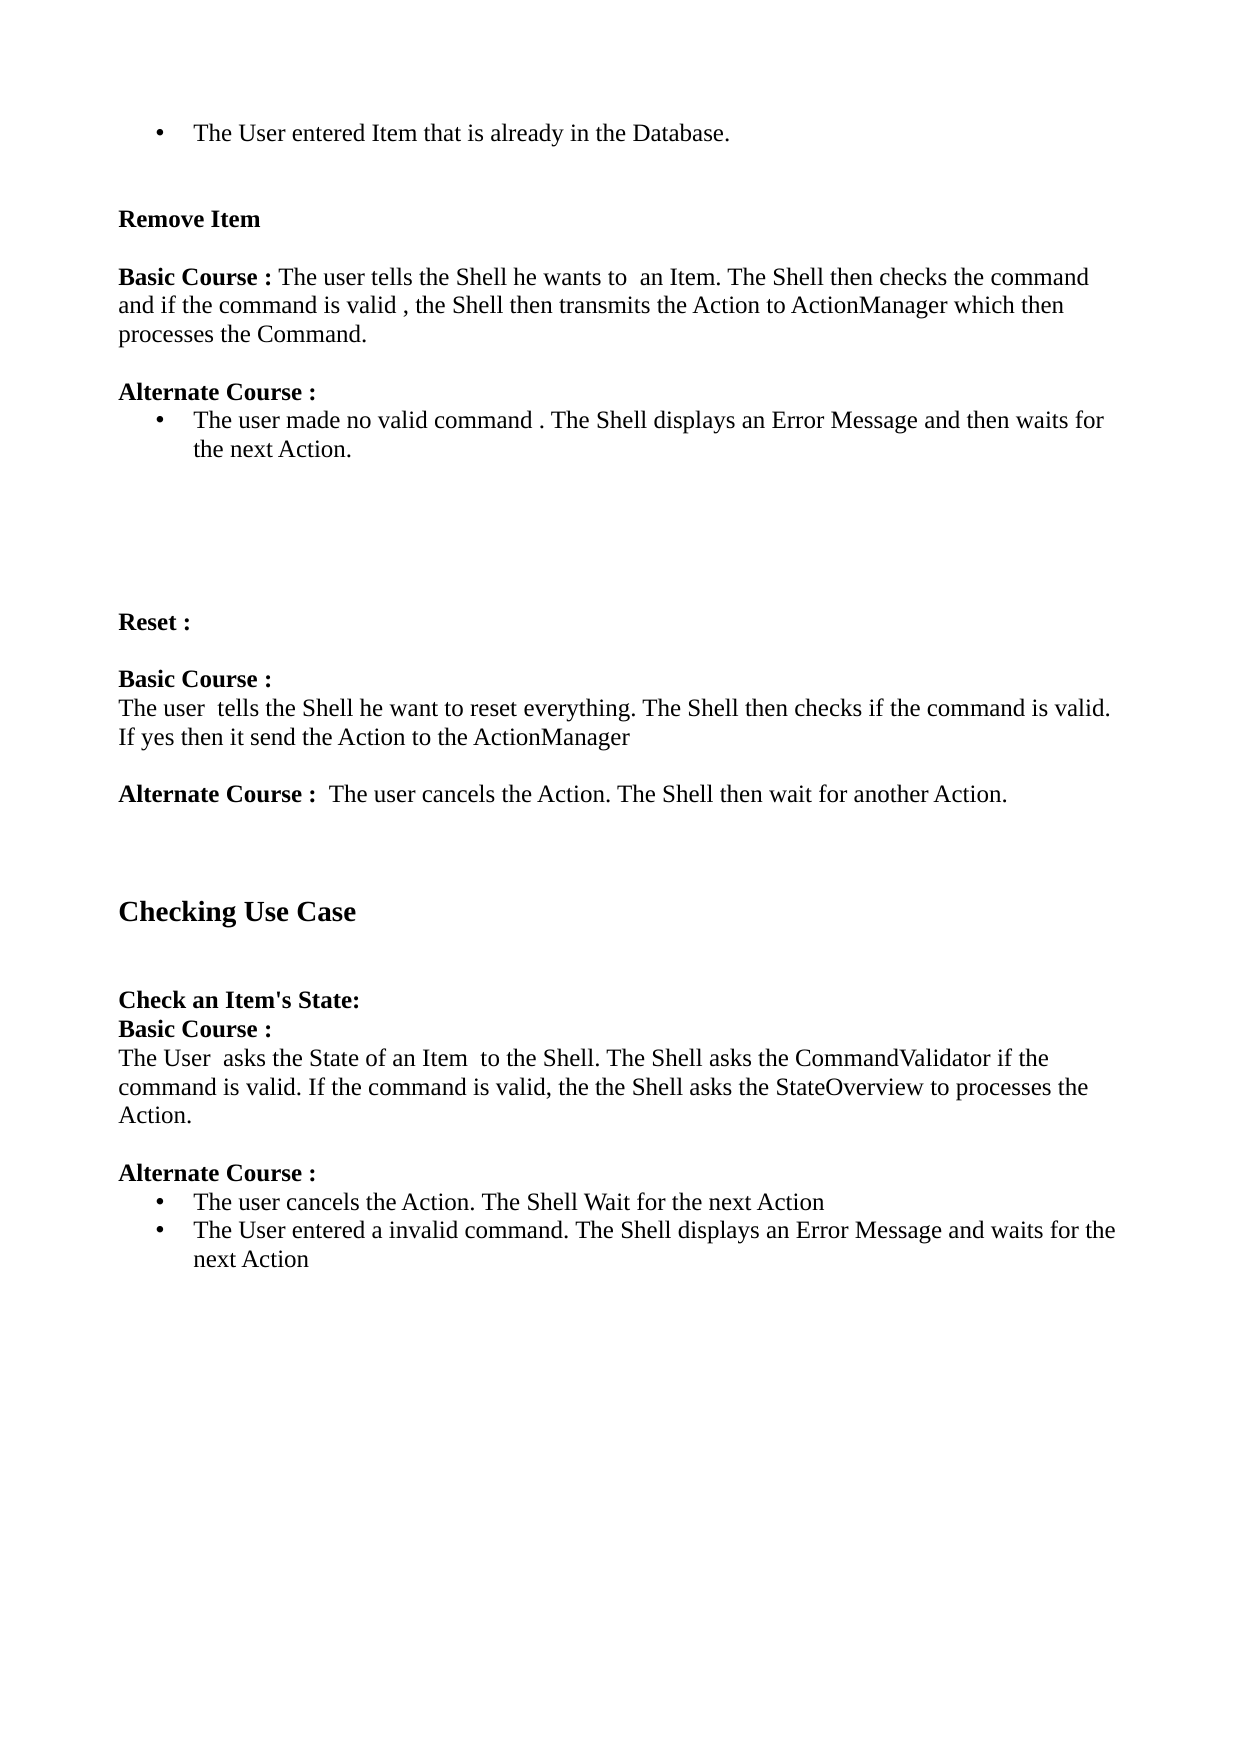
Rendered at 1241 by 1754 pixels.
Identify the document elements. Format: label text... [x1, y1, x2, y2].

text Reset : [118, 607, 1122, 636]
text Alternate Course : [118, 1158, 1122, 1187]
text Check an Item's State: [118, 985, 1122, 1014]
text Alternate Course : [118, 377, 1122, 406]
text Basic Course : [118, 664, 1122, 693]
list The User entered Item that is already in the Database. [156, 118, 1122, 147]
text If yes then it send the Action to the ActionManager [118, 722, 1122, 751]
text Basic Course : [118, 1014, 1122, 1043]
list The user cancels the Action. The Shell Wait for the next Action [156, 1187, 1122, 1215]
list The User entered a invalid command. The Shell displays an Error Message and waits for the next Action [156, 1215, 1122, 1273]
text The User asks the State of an Item to the Shell. The Shell asks the CommandValidator if the command is valid. If the command is valid, the the Shell asks the StateOverview to processes the Action. [118, 1043, 1122, 1129]
text Basic Course : The user tells the Shell he wants to an Item. The Shell then checks the command and if the command is valid , the Shell then transmits the Action to ActionManager which then processes the Command. [118, 262, 1122, 348]
text Checking Use Case [118, 894, 1122, 928]
text The user tells the Shell he want to reset everything. The Shell then checks if the command is valid. [118, 693, 1122, 722]
text Alternate Course : The user cancels the Action. The Shell then wait for another Action. [118, 779, 1122, 808]
text Remove Item [118, 204, 1122, 233]
list The user made no valid command . The Shell displays an Error Message and then waits for the next Action. [156, 406, 1122, 463]
